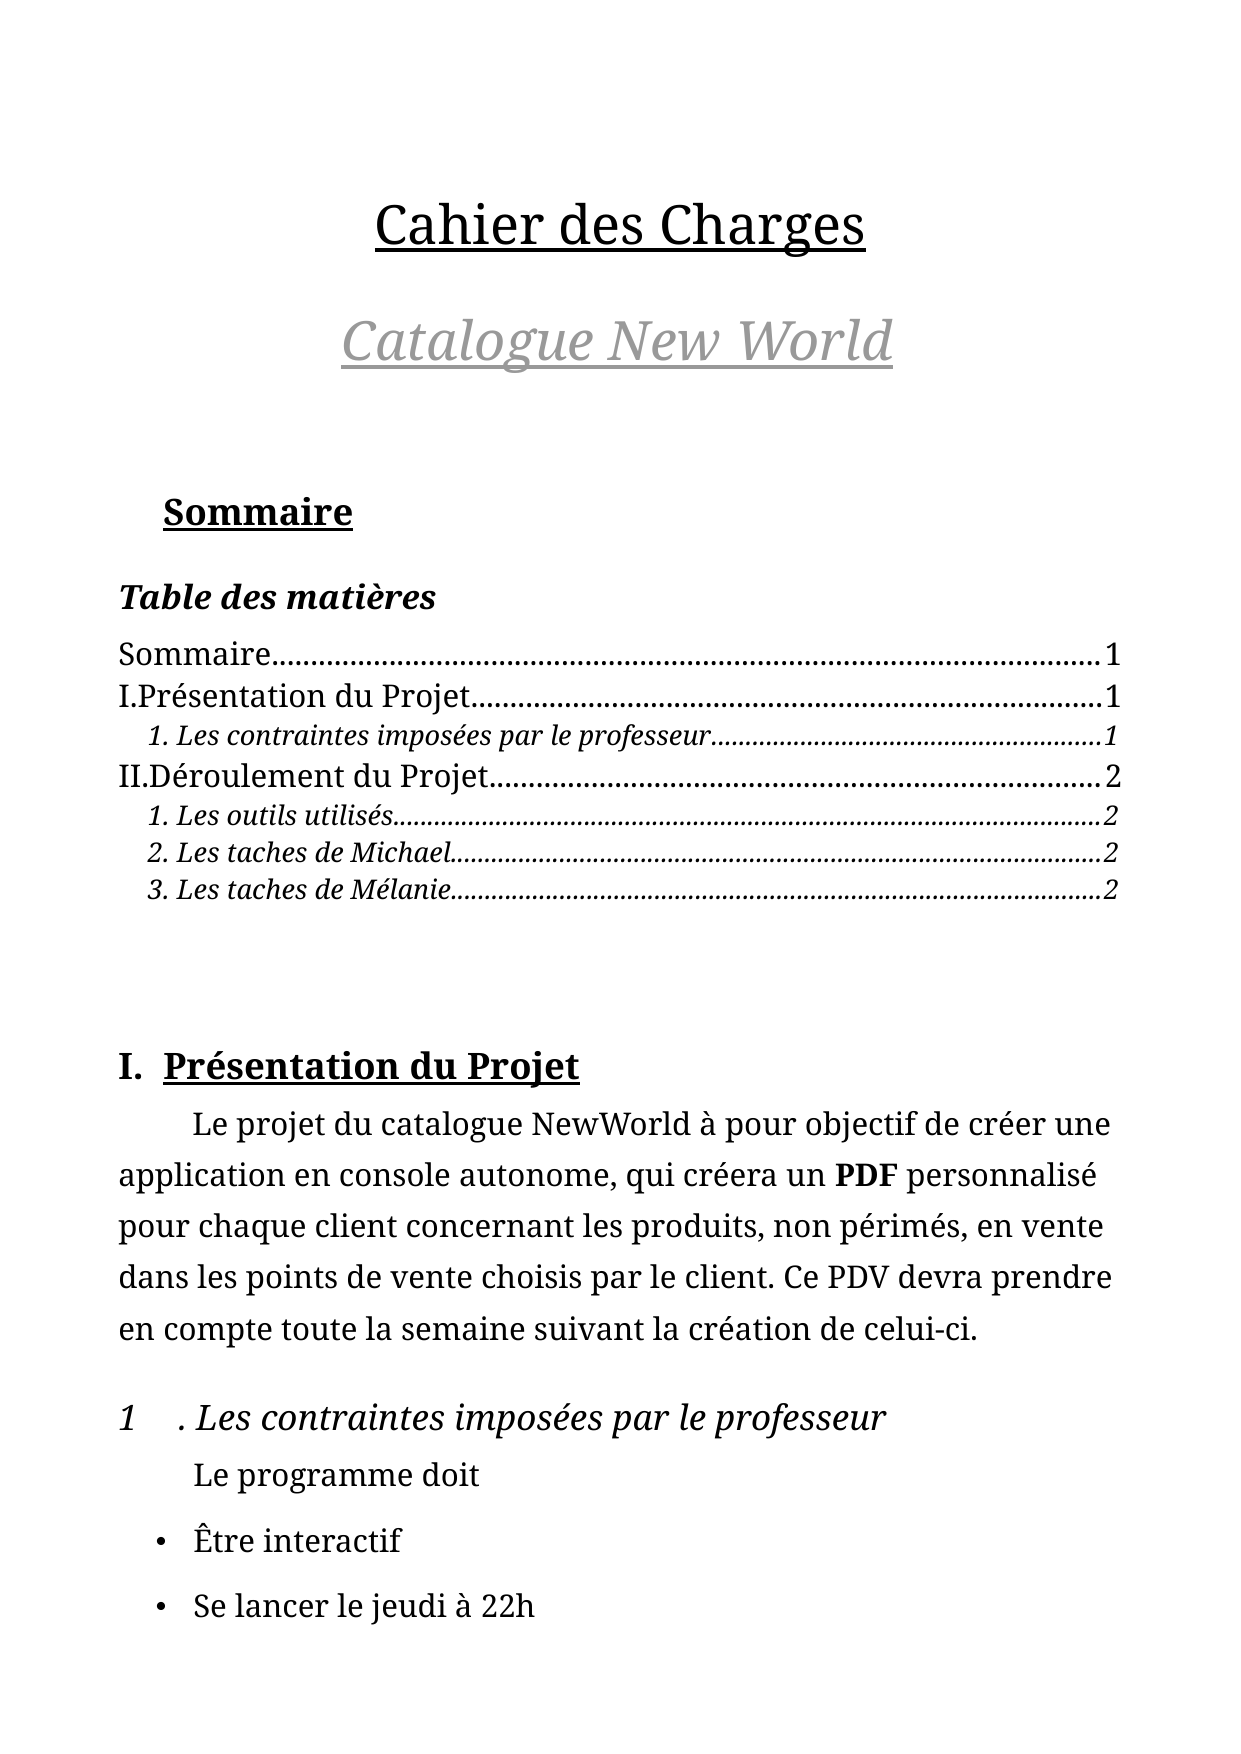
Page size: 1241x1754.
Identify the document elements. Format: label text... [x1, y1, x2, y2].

text 3. Les taches de Mélanie 2 [148, 870, 1122, 907]
subtitle Présentation du Projet [118, 1040, 1122, 1090]
text Sommaire 1 [118, 632, 1122, 674]
list Le programme doit [156, 1453, 1122, 1496]
text 1. Les contraintes imposées par le professeur 1 [148, 717, 1122, 754]
text II.Déroulement du Projet 2 [118, 754, 1122, 796]
subtitle . Les contraintes imposées par le professeur [118, 1393, 1122, 1441]
text Cahier des Charges [118, 186, 1122, 260]
subtitle Table des matières [118, 574, 1122, 619]
subtitle Sommaire [118, 487, 1122, 536]
text Catalogue New World [118, 303, 1122, 376]
list Se lancer le jeudi à 22h [156, 1584, 1122, 1627]
text I.Présentation du Projet 1 [118, 674, 1122, 717]
text 1. Les outils utilisés 2 [148, 796, 1122, 833]
list Être interactif [156, 1519, 1122, 1561]
text Le projet du catalogue NewWorld à pour objectif de créer une application en console autonome, qui créera un PDF personnalisé pour chaque client concernant les produits, non périmés, en vente dans les points de vente choisis par le client. Ce PDV devra prendre en compte toute la semaine suivant la création de celui-ci. [118, 1102, 1122, 1349]
text 2. Les taches de Michael 2 [148, 833, 1122, 870]
